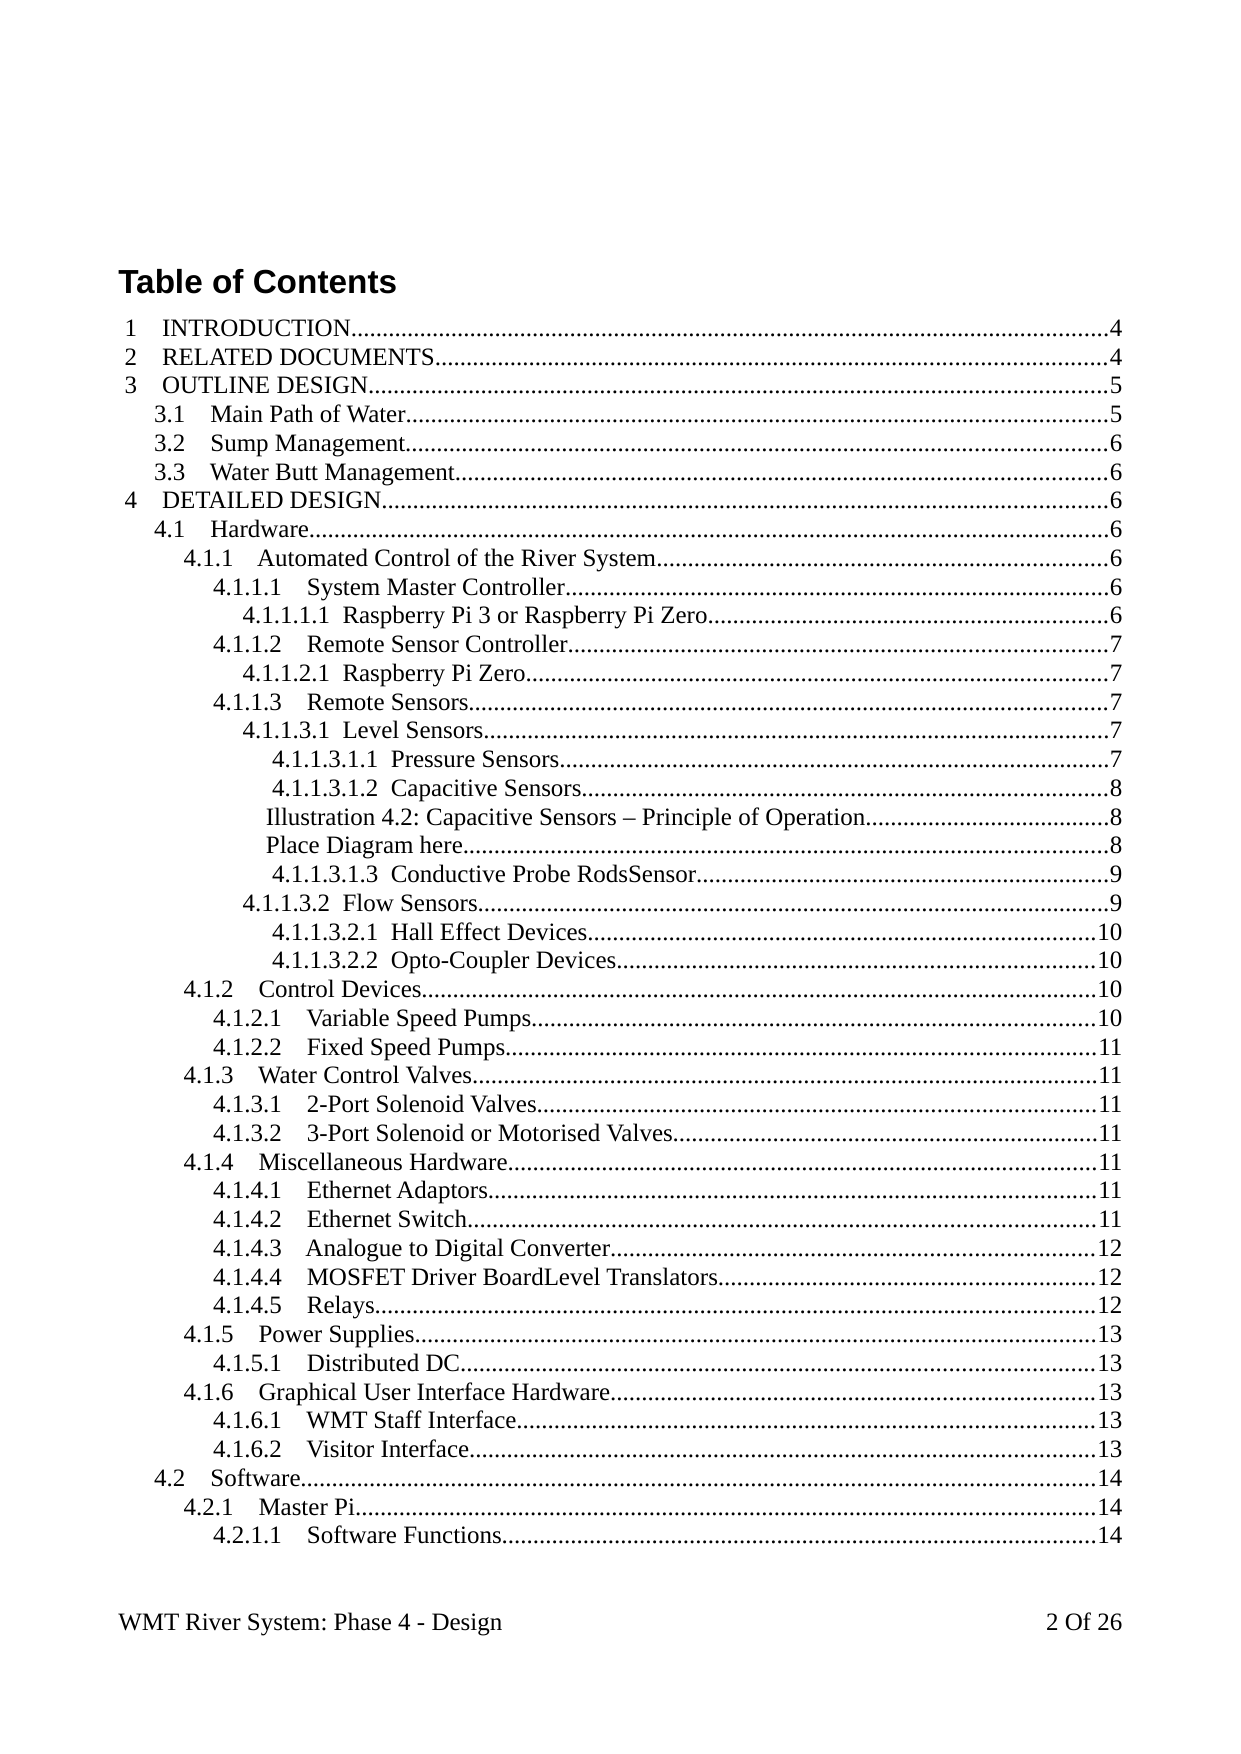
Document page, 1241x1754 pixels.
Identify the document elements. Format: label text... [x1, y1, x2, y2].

text 4.1.5 Power Supplies 13 [177, 1319, 1122, 1348]
text 4.1.4.4 MOSFET Driver BoardLevel Translators 12 [207, 1262, 1122, 1290]
text 4.1.4 Miscellaneous Hardware 11 [177, 1147, 1122, 1175]
text 4.1.1.2.1 Raspberry Pi Zero 7 [236, 658, 1122, 687]
text 4.1 Hardware 6 [148, 514, 1122, 543]
text 4.2.1 Master Pi 14 [177, 1492, 1122, 1520]
text 4.1.2 Control Devices 10 [177, 974, 1122, 1003]
text 4.1.1.3.1 Level Sensors 7 [236, 715, 1122, 744]
text 4.1.2.1 Variable Speed Pumps 10 [207, 1003, 1122, 1032]
text 3 OUTLINE DESIGN 5 [118, 370, 1122, 399]
text 4.1.1.1.1 Raspberry Pi 3 or Raspberry Pi Zero 6 [236, 600, 1122, 629]
text 4.1.1.3.1.3 Conductive Probe RodsSensor 9 [266, 859, 1122, 888]
text 4.1.1 Automated Control of the River System 6 [177, 543, 1122, 572]
text 4.1.3.1 2-Port Solenoid Valves 11 [207, 1089, 1122, 1118]
text 4.1.2.2 Fixed Speed Pumps 11 [207, 1032, 1122, 1060]
text 4.1.1.3.2.2 Opto-Coupler Devices 10 [266, 945, 1122, 974]
text 4.1.1.3.1.1 Pressure Sensors 7 [266, 744, 1122, 773]
text 4.2.1.1 Software Functions 14 [207, 1520, 1122, 1549]
text 4.1.4.1 Ethernet Adaptors 11 [207, 1175, 1122, 1204]
text 4.1.6 Graphical User Interface Hardware 13 [177, 1377, 1122, 1405]
text 2 RELATED DOCUMENTS 4 [118, 342, 1122, 370]
subtitle Table of Contents [118, 262, 1122, 300]
text 4.1.1.3.1.2 Capacitive Sensors 8 [266, 773, 1122, 802]
text 4.1.3 Water Control Valves 11 [177, 1060, 1122, 1089]
text 4.1.6.1 WMT Staff Interface 13 [207, 1405, 1122, 1434]
text 3.1 Main Path of Water 5 [148, 399, 1122, 428]
text 4.1.6.2 Visitor Interface 13 [207, 1434, 1122, 1463]
text 4.1.5.1 Distributed DC 13 [207, 1348, 1122, 1377]
text 4.1.3.2 3-Port Solenoid or Motorised Valves 11 [207, 1118, 1122, 1147]
text 4.1.1.2 Remote Sensor Controller 7 [207, 629, 1122, 658]
text 4.1.4.5 Relays 12 [207, 1290, 1122, 1319]
text 4 DETAILED DESIGN 6 [118, 485, 1122, 514]
text 4.1.1.3.2 Flow Sensors 9 [236, 888, 1122, 917]
text 4.1.4.3 Analogue to Digital Converter 12 [207, 1233, 1122, 1262]
text Place Diagram here. 8 [266, 830, 1122, 859]
text 4.1.1.3 Remote Sensors 7 [207, 687, 1122, 715]
text 3.2 Sump Management 6 [148, 428, 1122, 457]
text 4.1.4.2 Ethernet Switch 11 [207, 1204, 1122, 1233]
text Illustration 4.2: Capacitive Sensors – Principle of Operation 8 [266, 802, 1122, 830]
text 4.2 Software 14 [148, 1463, 1122, 1492]
text 1 INTRODUCTION 4 [118, 313, 1122, 342]
text 3.3 Water Butt Management 6 [148, 457, 1122, 485]
text 4.1.1.1 System Master Controller 6 [207, 572, 1122, 600]
text 4.1.1.3.2.1 Hall Effect Devices 10 [266, 917, 1122, 945]
